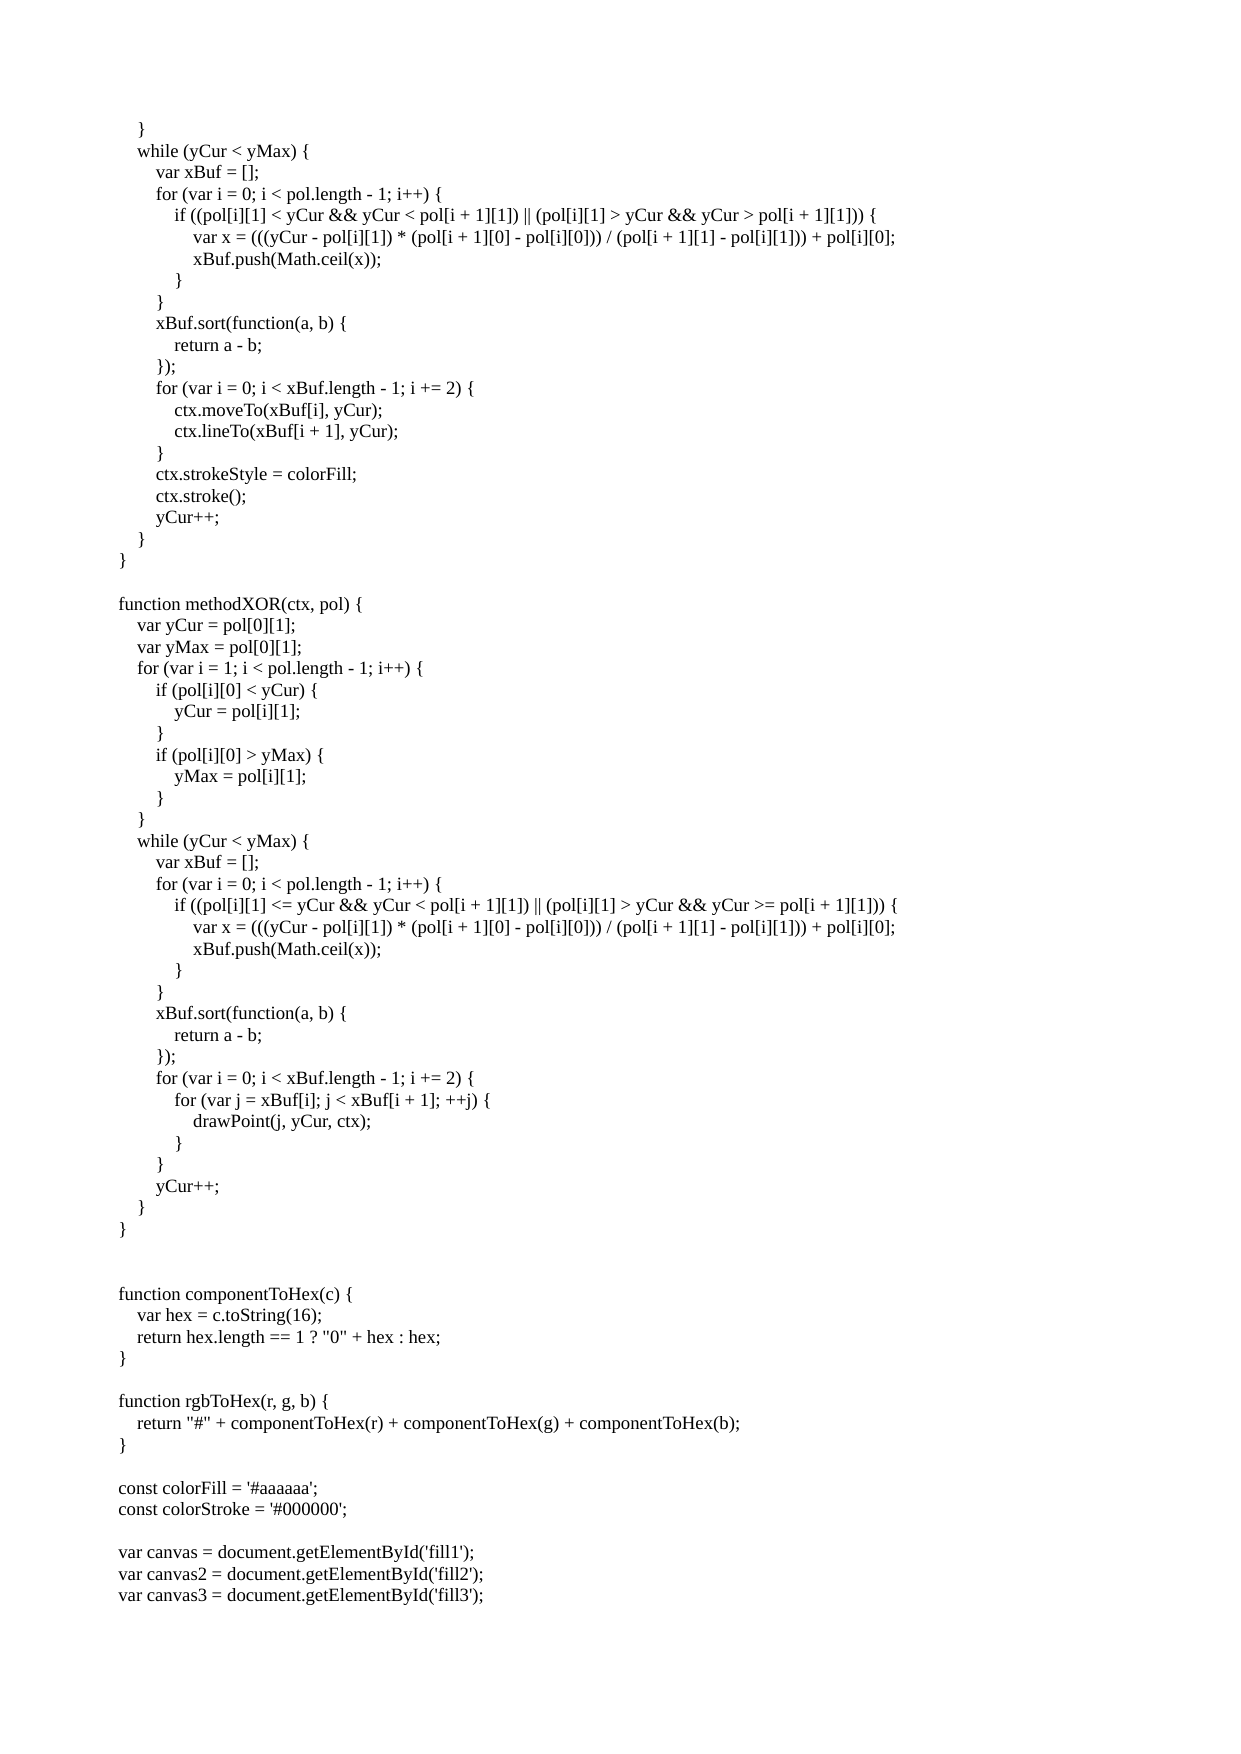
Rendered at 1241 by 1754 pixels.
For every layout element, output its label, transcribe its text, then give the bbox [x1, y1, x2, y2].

text ctx.stroke(); [118, 485, 1122, 506]
text if ((pol[i][1] <= yCur && yCur < pol[i + 1][1]) || (pol[i][1] > yCur && yCur >= pol[i + 1][1])) { [118, 894, 1122, 916]
text function componentToHex(c) { [118, 1282, 1122, 1304]
text while (yCur < yMax) { [118, 140, 1122, 161]
text yCur++; [118, 506, 1122, 528]
text var xBuf = []; [118, 161, 1122, 183]
text for (var j = xBuf[i]; j < xBuf[i + 1]; ++j) { [118, 1088, 1122, 1110]
text }); [118, 1045, 1122, 1067]
text for (var i = 0; i < pol.length - 1; i++) { [118, 873, 1122, 894]
text if (pol[i][0] > yMax) { [118, 743, 1122, 765]
text return a - b; [118, 1024, 1122, 1045]
text var yCur = pol[0][1]; [118, 614, 1122, 636]
text return "#" + componentToHex(r) + componentToHex(g) + componentToHex(b); [118, 1412, 1122, 1433]
text } [118, 981, 1122, 1002]
text }); [118, 355, 1122, 377]
text } [118, 269, 1122, 291]
text var canvas3 = document.getElementById('fill3'); [118, 1584, 1122, 1606]
text } [118, 1433, 1122, 1455]
text for (var i = 0; i < xBuf.length - 1; i += 2) { [118, 1067, 1122, 1088]
text yCur = pol[i][1]; [118, 700, 1122, 722]
text } [118, 787, 1122, 808]
text function rgbToHex(r, g, b) { [118, 1390, 1122, 1412]
text var canvas = document.getElementById('fill1'); [118, 1541, 1122, 1563]
text const colorStroke = '#000000'; [118, 1498, 1122, 1520]
text return a - b; [118, 334, 1122, 355]
text } [118, 959, 1122, 981]
text xBuf.push(Math.ceil(x)); [118, 247, 1122, 269]
text while (yCur < yMax) { [118, 830, 1122, 851]
text drawPoint(j, yCur, ctx); [118, 1110, 1122, 1132]
text } [118, 528, 1122, 549]
text ctx.moveTo(xBuf[i], yCur); [118, 398, 1122, 420]
text } [118, 118, 1122, 140]
text return hex.length == 1 ? "0" + hex : hex; [118, 1326, 1122, 1347]
text function methodXOR(ctx, pol) { [118, 592, 1122, 614]
text } [118, 722, 1122, 743]
text } [118, 1196, 1122, 1218]
text } [118, 808, 1122, 830]
text for (var i = 0; i < pol.length - 1; i++) { [118, 183, 1122, 204]
text xBuf.push(Math.ceil(x)); [118, 937, 1122, 959]
text var xBuf = []; [118, 851, 1122, 873]
text var canvas2 = document.getElementById('fill2'); [118, 1563, 1122, 1584]
text const colorFill = '#aaaaaa'; [118, 1477, 1122, 1498]
text ctx.lineTo(xBuf[i + 1], yCur); [118, 420, 1122, 442]
text xBuf.sort(function(a, b) { [118, 1002, 1122, 1024]
text if (pol[i][0] < yCur) { [118, 679, 1122, 700]
text var yMax = pol[0][1]; [118, 636, 1122, 657]
text ctx.strokeStyle = colorFill; [118, 463, 1122, 485]
text } [118, 442, 1122, 463]
text yMax = pol[i][1]; [118, 765, 1122, 787]
text var hex = c.toString(16); [118, 1304, 1122, 1326]
text } [118, 1132, 1122, 1153]
text } [118, 1218, 1122, 1239]
text } [118, 1153, 1122, 1175]
text } [118, 1347, 1122, 1369]
text xBuf.sort(function(a, b) { [118, 312, 1122, 334]
text if ((pol[i][1] < yCur && yCur < pol[i + 1][1]) || (pol[i][1] > yCur && yCur > pol[i + 1][1])) { [118, 204, 1122, 226]
text yCur++; [118, 1175, 1122, 1196]
text for (var i = 0; i < xBuf.length - 1; i += 2) { [118, 377, 1122, 398]
text var x = (((yCur - pol[i][1]) * (pol[i + 1][0] - pol[i][0])) / (pol[i + 1][1] - pol[i][1])) + pol[i][0]; [118, 916, 1122, 937]
text var x = (((yCur - pol[i][1]) * (pol[i + 1][0] - pol[i][0])) / (pol[i + 1][1] - pol[i][1])) + pol[i][0]; [118, 226, 1122, 247]
text for (var i = 1; i < pol.length - 1; i++) { [118, 657, 1122, 679]
text } [118, 549, 1122, 571]
text } [118, 291, 1122, 312]
